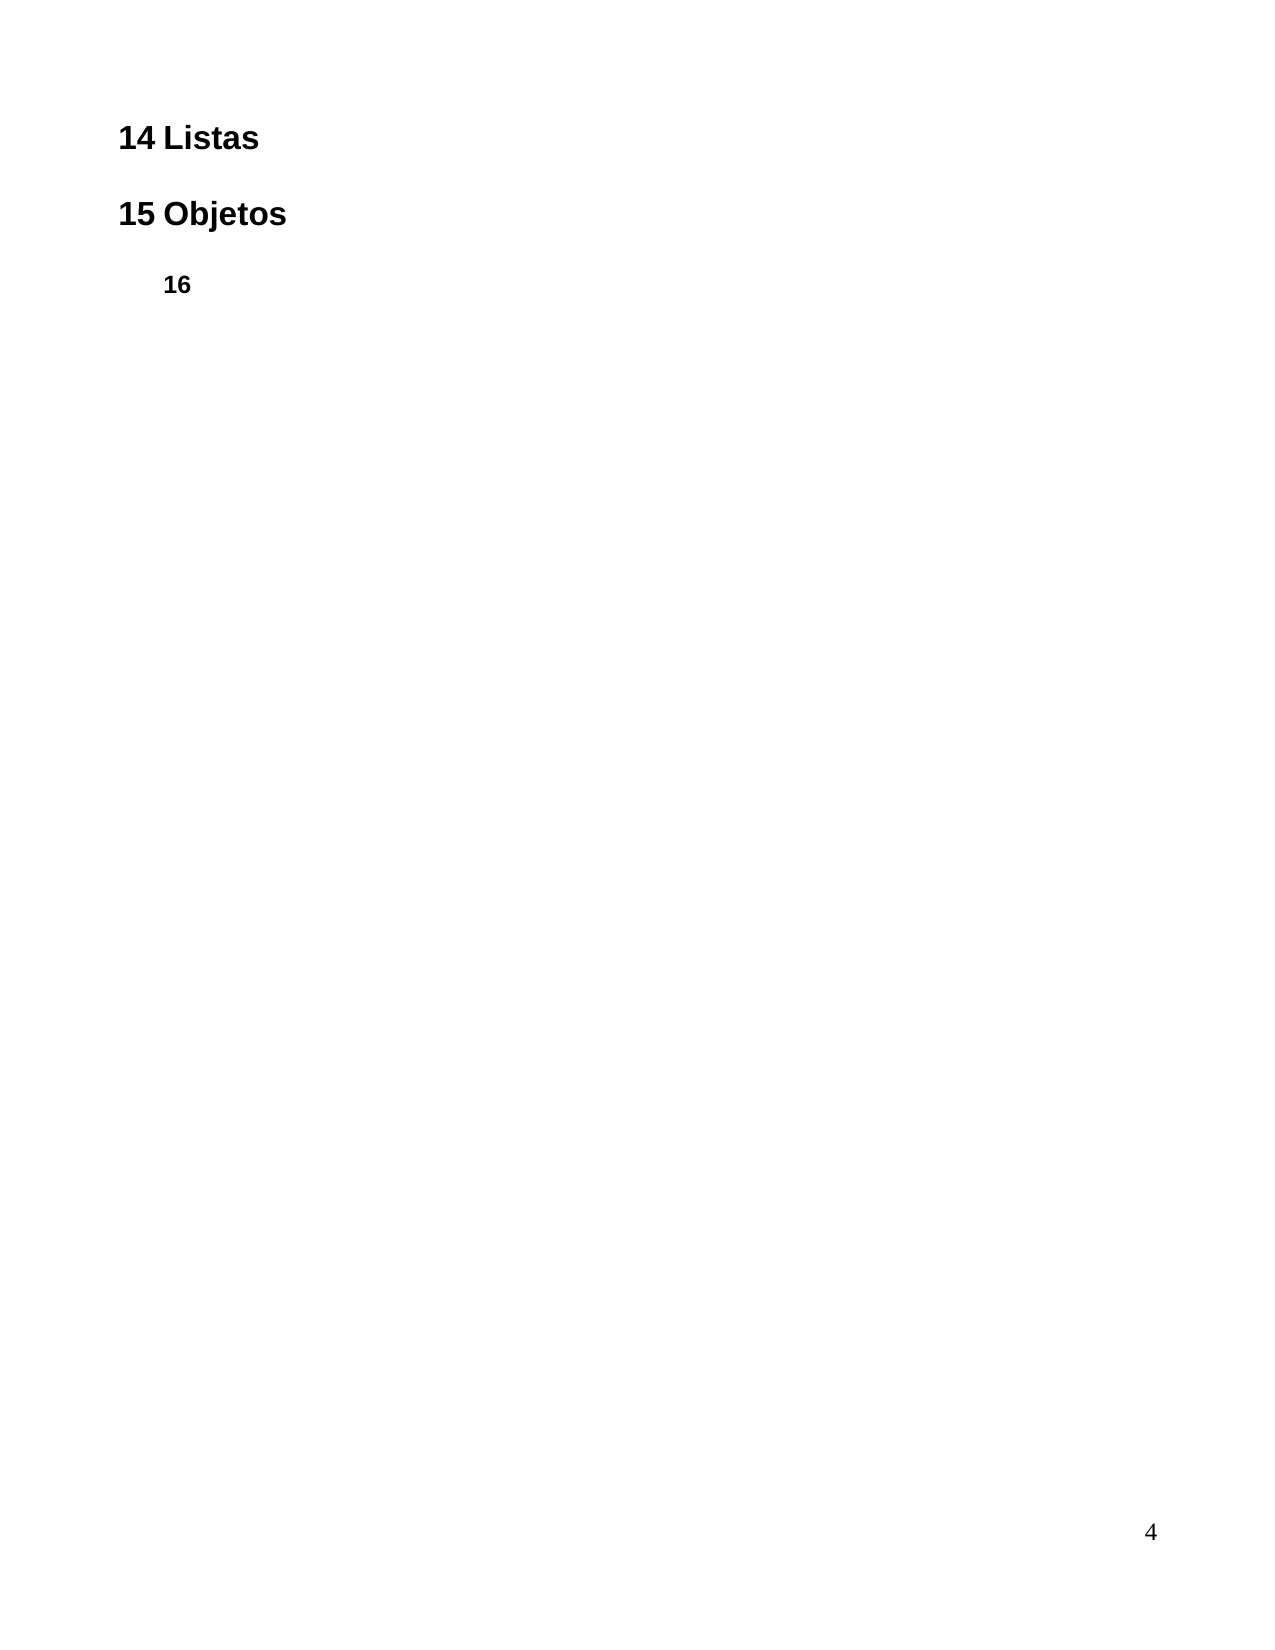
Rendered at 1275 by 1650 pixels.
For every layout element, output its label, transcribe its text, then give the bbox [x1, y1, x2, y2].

subtitle Objetos [118, 194, 1157, 232]
subtitle Listas [118, 118, 1157, 157]
